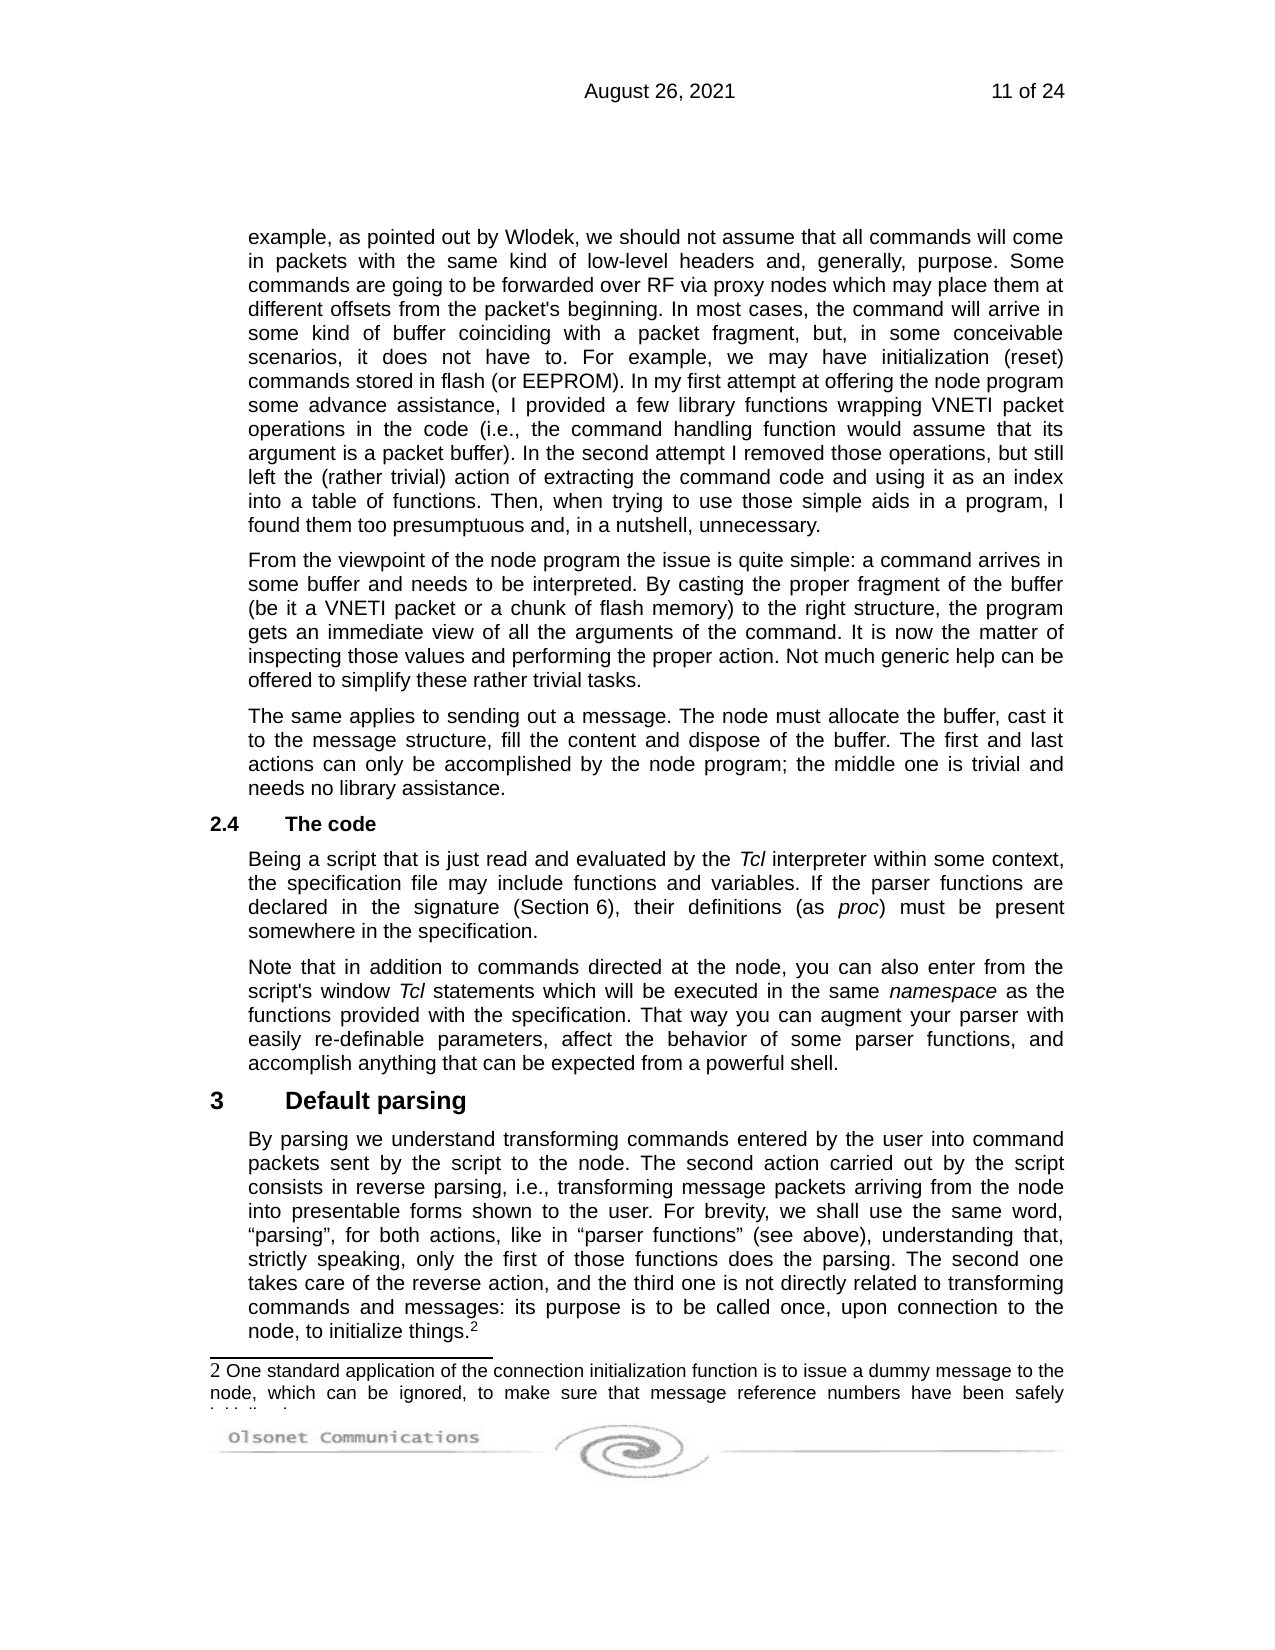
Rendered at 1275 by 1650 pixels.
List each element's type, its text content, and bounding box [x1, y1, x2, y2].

subtitle The code [210, 811, 1065, 835]
text Note that in addition to commands directed at the node, you can also enter from the script's window Tcl statements which will be executed in the same namespace as the functions provided with the specification. That way you can augment your parser with easily re-definable parameters, affect the behavior of some parser functions, and accomplish anything that can be expected from a powerful shell. [248, 955, 1065, 1074]
subtitle Default parsing [210, 1086, 1065, 1115]
text By parsing we understand transforming commands entered by the user into command packets sent by the script to the node. The second action carried out by the script consists in reverse parsing, i.e., transforming message packets arriving from the node into presentable forms shown to the user. For brevity, we shall use the same word, “parsing”, for both actions, like in “parser functions” (see above), understanding that, strictly speaking, only the first of those functions does the parsing. The second one takes care of the reverse action, and the third one is not directly related to transforming commands and messages: its purpose is to be called once, upon connection to the node, to initialize things. [248, 1127, 1065, 1342]
text Being a script that is just read and evaluated by the Tcl interpreter within some context, the specification file may include functions and variables. If the parser functions are declared in the signature (Section 6), their definitions (as proc) must be present somewhere in the specification. [248, 847, 1065, 943]
text The same applies to sending out a message. The node must allocate the buffer, cast it to the message structure, fill the content and dispose of the buffer. The first and last actions can only be accomplished by the node program; the middle one is trivial and needs no library assistance. [248, 704, 1065, 799]
text From the viewpoint of the node program the issue is quite simple: a command arrives in some buffer and needs to be interpreted. By casting the proper fragment of the buffer (be it a VNETI packet or a chunk of flash memory) to the right structure, the program gets an immediate view of all the arguments of the command. It is now the matter of inspecting those values and performing the proper action. Not much generic help can be offered to simplify these rather trivial tasks. [248, 548, 1065, 692]
text example, as pointed out by Wlodek, we should not assume that all commands will come in packets with the same kind of low-level headers and, generally, purpose. Some commands are going to be forwarded over RF via proxy nodes which may place them at different offsets from the packet's beginning. In most cases, the command will arrive in some kind of buffer coinciding with a packet fragment, but, in some conceivable scenarios, it does not have to. For example, we may have initialization (reset) commands stored in flash (or EEPROM). In my first attempt at offering the node program some advance assistance, I provided a few library functions wrapping VNETI packet operations in the code (i.e., the command handling function would assume that its argument is a packet buffer). In the second attempt I removed those operations, but still left the (rather trivial) action of extracting the command code and using it as an index into a table of functions. Then, when trying to use those simple aids in a program, I found them too presumptuous and, in a nutshell, unnecessary. [248, 225, 1065, 536]
text One standard application of the connection initialization function is to issue a dummy message to the node, which can be ignored, to make sure that message reference numbers have been safely initialized. [210, 1358, 1065, 1409]
